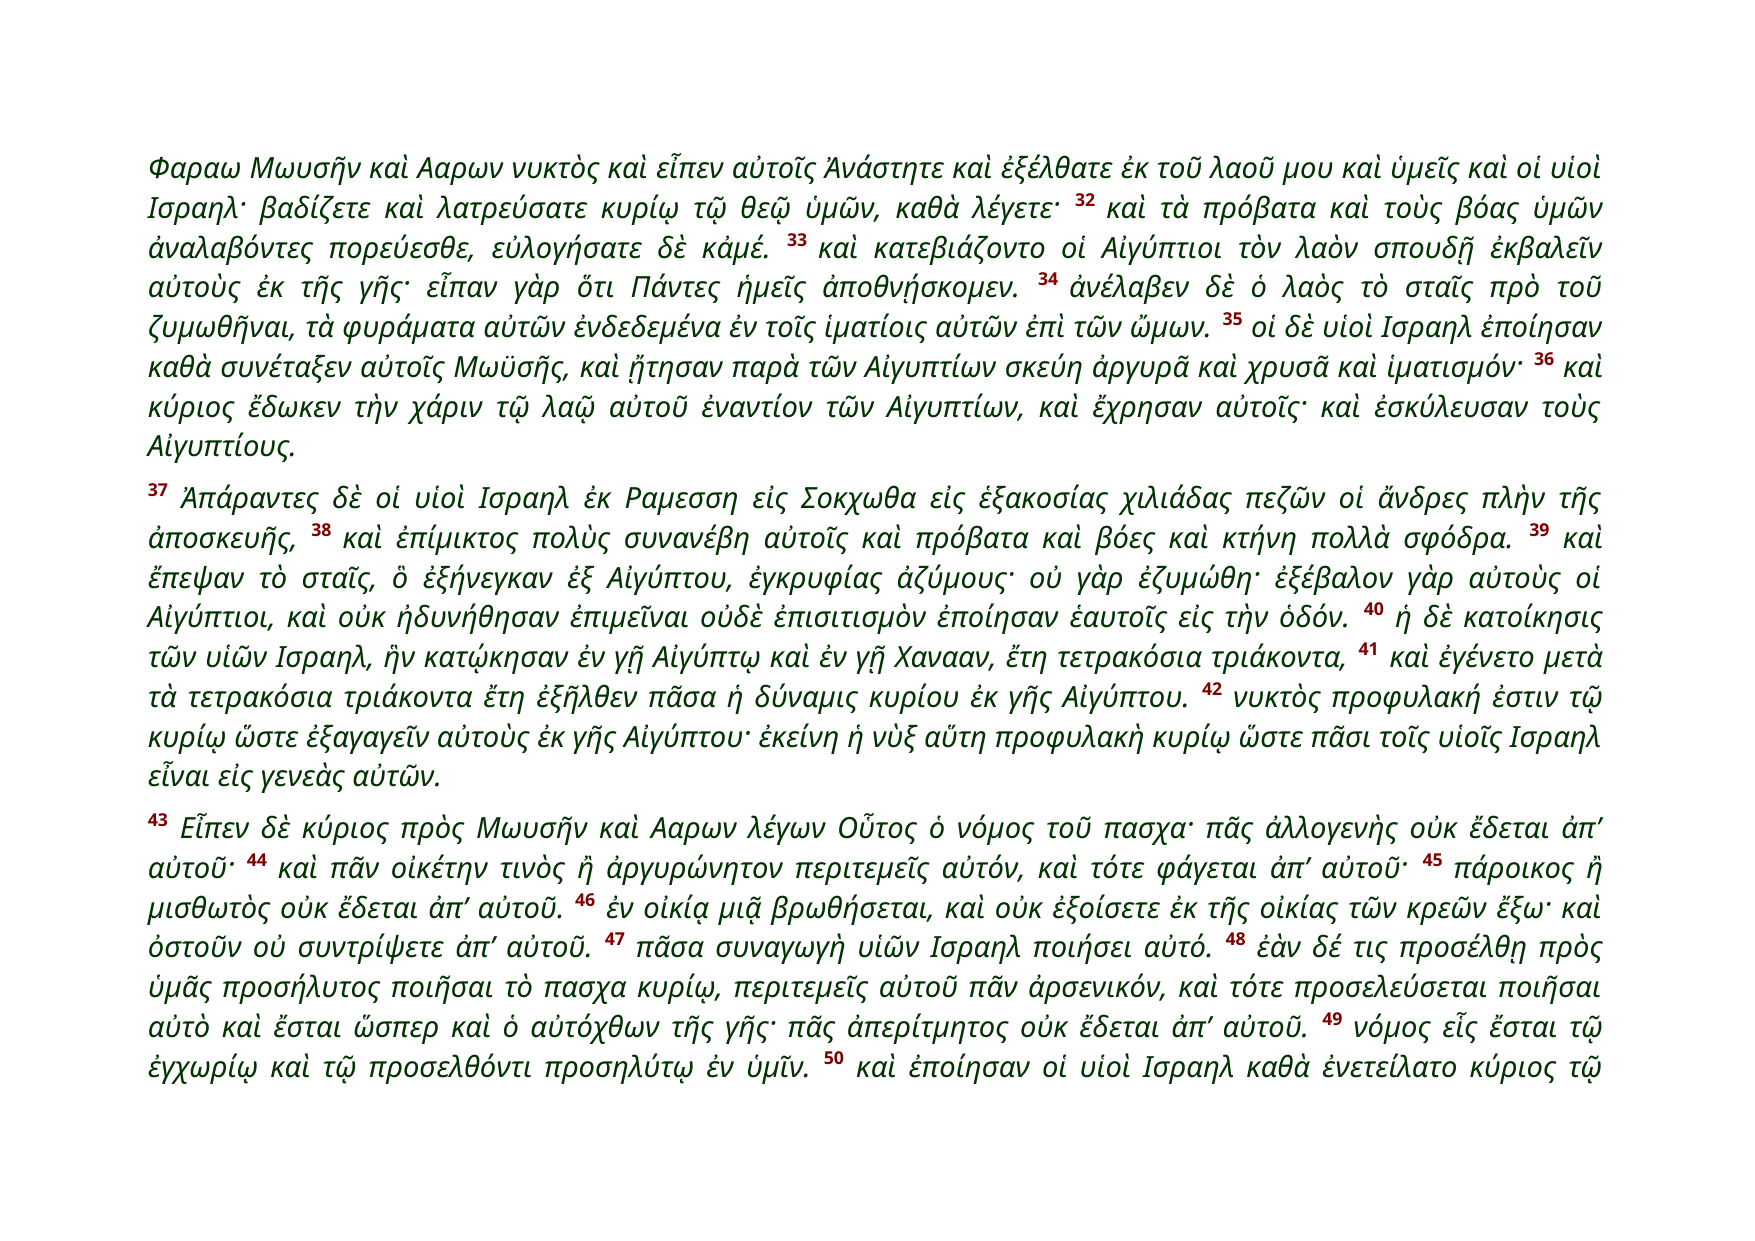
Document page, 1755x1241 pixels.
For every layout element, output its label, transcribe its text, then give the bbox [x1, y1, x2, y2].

text Φαραω Μωυσῆν καὶ Ααρων νυκτὸς καὶ εἶπεν αὐτοῖς Ἀνάστητε καὶ ἐξέλθατε ἐκ τοῦ λαοῦ μου καὶ ὑμεῖς καὶ οἱ υἱοὶ Ισραηλ· βαδίζετε καὶ λατρεύσατε κυρίῳ τῷ θεῷ ὑμῶν, καθὰ λέγετε· 32 καὶ τὰ πρόβατα καὶ τοὺς βόας ὑμῶν ἀναλαβόντες πορεύεσθε, εὐλογήσατε δὲ κἀμέ. 33 καὶ κατεβιάζοντο οἱ Αἰγύπτιοι τὸν λαὸν σπουδῇ ἐκβαλεῖν αὐτοὺς ἐκ τῆς γῆς· εἶπαν γὰρ ὅτι Πάντες ἡμεῖς ἀποθνῄσκομεν. 34 ἀνέλαβεν δὲ ὁ λαὸς τὸ σταῖς πρὸ τοῦ ζυμωθῆναι, τὰ φυράματα αὐτῶν ἐνδεδεμένα ἐν τοῖς ἱματίοις αὐτῶν ἐπὶ τῶν ὤμων. 35 οἱ δὲ υἱοὶ Ισραηλ ἐποίησαν καθὰ συνέταξεν αὐτοῖς Μωϋσῆς, καὶ ᾔτησαν παρὰ τῶν Αἰγυπτίων σκεύη ἀργυρᾶ καὶ χρυσᾶ καὶ ἱματισμόν· 36 καὶ κύριος ἔδωκεν τὴν χάριν τῷ λαῷ αὐτοῦ ἐναντίον τῶν Αἰγυπτίων, καὶ ἔχρησαν αὐτοῖς· καὶ ἐσκύλευσαν τοὺς Αἰγυπτίους. [148, 148, 1606, 465]
text 37 Ἀπάραντες δὲ οἱ υἱοὶ Ισραηλ ἐκ Ραμεσση εἰς Σοκχωθα εἰς ἑξακοσίας χιλιάδας πεζῶν οἱ ἄνδρες πλὴν τῆς ἀποσκευῆς, 38 καὶ ἐπίμικτος πολὺς συνανέβη αὐτοῖς καὶ πρόβατα καὶ βόες καὶ κτήνη πολλὰ σφόδρα. 39 καὶ ἔπεψαν τὸ σταῖς, ὃ ἐξήνεγκαν ἐξ Αἰγύπτου, ἐγκρυφίας ἀζύμους· οὐ γὰρ ἐζυμώθη· ἐξέβαλον γὰρ αὐτοὺς οἱ Αἰγύπτιοι, καὶ οὐκ ἠδυνήθησαν ἐπιμεῖναι οὐδὲ ἐπισιτισμὸν ἐποίησαν ἑαυτοῖς εἰς τὴν ὁδόν. 40 ἡ δὲ κατοίκησις τῶν υἱῶν Ισραηλ, ἣν κατῴκησαν ἐν γῇ Αἰγύπτῳ καὶ ἐν γῇ Χανααν, ἔτη τετρακόσια τριάκοντα, 41 καὶ ἐγένετο μετὰ τὰ τετρακόσια τριάκοντα ἔτη ἐξῆλθεν πᾶσα ἡ δύναμις κυρίου ἐκ γῆς Αἰγύπτου. 42 νυκτὸς προφυλακή ἐστιν τῷ κυρίῳ ὥστε ἐξαγαγεῖν αὐτοὺς ἐκ γῆς Αἰγύπτου· ἐκείνη ἡ νὺξ αὕτη προφυλακὴ κυρίῳ ὥστε πᾶσι τοῖς υἱοῖς Ισραηλ εἶναι εἰς γενεὰς αὐτῶν. [148, 478, 1606, 795]
text 43 Εἶπεν δὲ κύριος πρὸς Μωυσῆν καὶ Ααρων λέγων Οὗτος ὁ νόμος τοῦ πασχα· πᾶς ἀλλογενὴς οὐκ ἔδεται ἀπ’ αὐτοῦ· 44 καὶ πᾶν οἰκέτην τινὸς ἢ ἀργυρώνητον περιτεμεῖς αὐτόν, καὶ τότε φάγεται ἀπ’ αὐτοῦ· 45 πάροικος ἢ μισθωτὸς οὐκ ἔδεται ἀπ’ αὐτοῦ. 46 ἐν οἰκίᾳ μιᾷ βρωθήσεται, καὶ οὐκ ἐξοίσετε ἐκ τῆς οἰκίας τῶν κρεῶν ἔξω· καὶ ὀστοῦν οὐ συντρίψετε ἀπ’ αὐτοῦ. 47 πᾶσα συναγωγὴ υἱῶν Ισραηλ ποιήσει αὐτό. 48 ἐὰν δέ τις προσέλθῃ πρὸς ὑμᾶς προσήλυτος ποιῆσαι τὸ πασχα κυρίῳ, περιτεμεῖς αὐτοῦ πᾶν ἀρσενικόν, καὶ τότε προσελεύσεται ποιῆσαι αὐτὸ καὶ ἔσται ὥσπερ καὶ ὁ αὐτόχθων τῆς γῆς· πᾶς ἀπερίτμητος οὐκ ἔδεται ἀπ’ αὐτοῦ. 49 νόμος εἷς ἔσται τῷ ἐγχωρίῳ καὶ τῷ προσελθόντι προσηλύτῳ ἐν ὑμῖν. 50 καὶ ἐποίησαν οἱ υἱοὶ Ισραηλ καθὰ ἐνετείλατο κύριος τῷ [148, 808, 1606, 1086]
